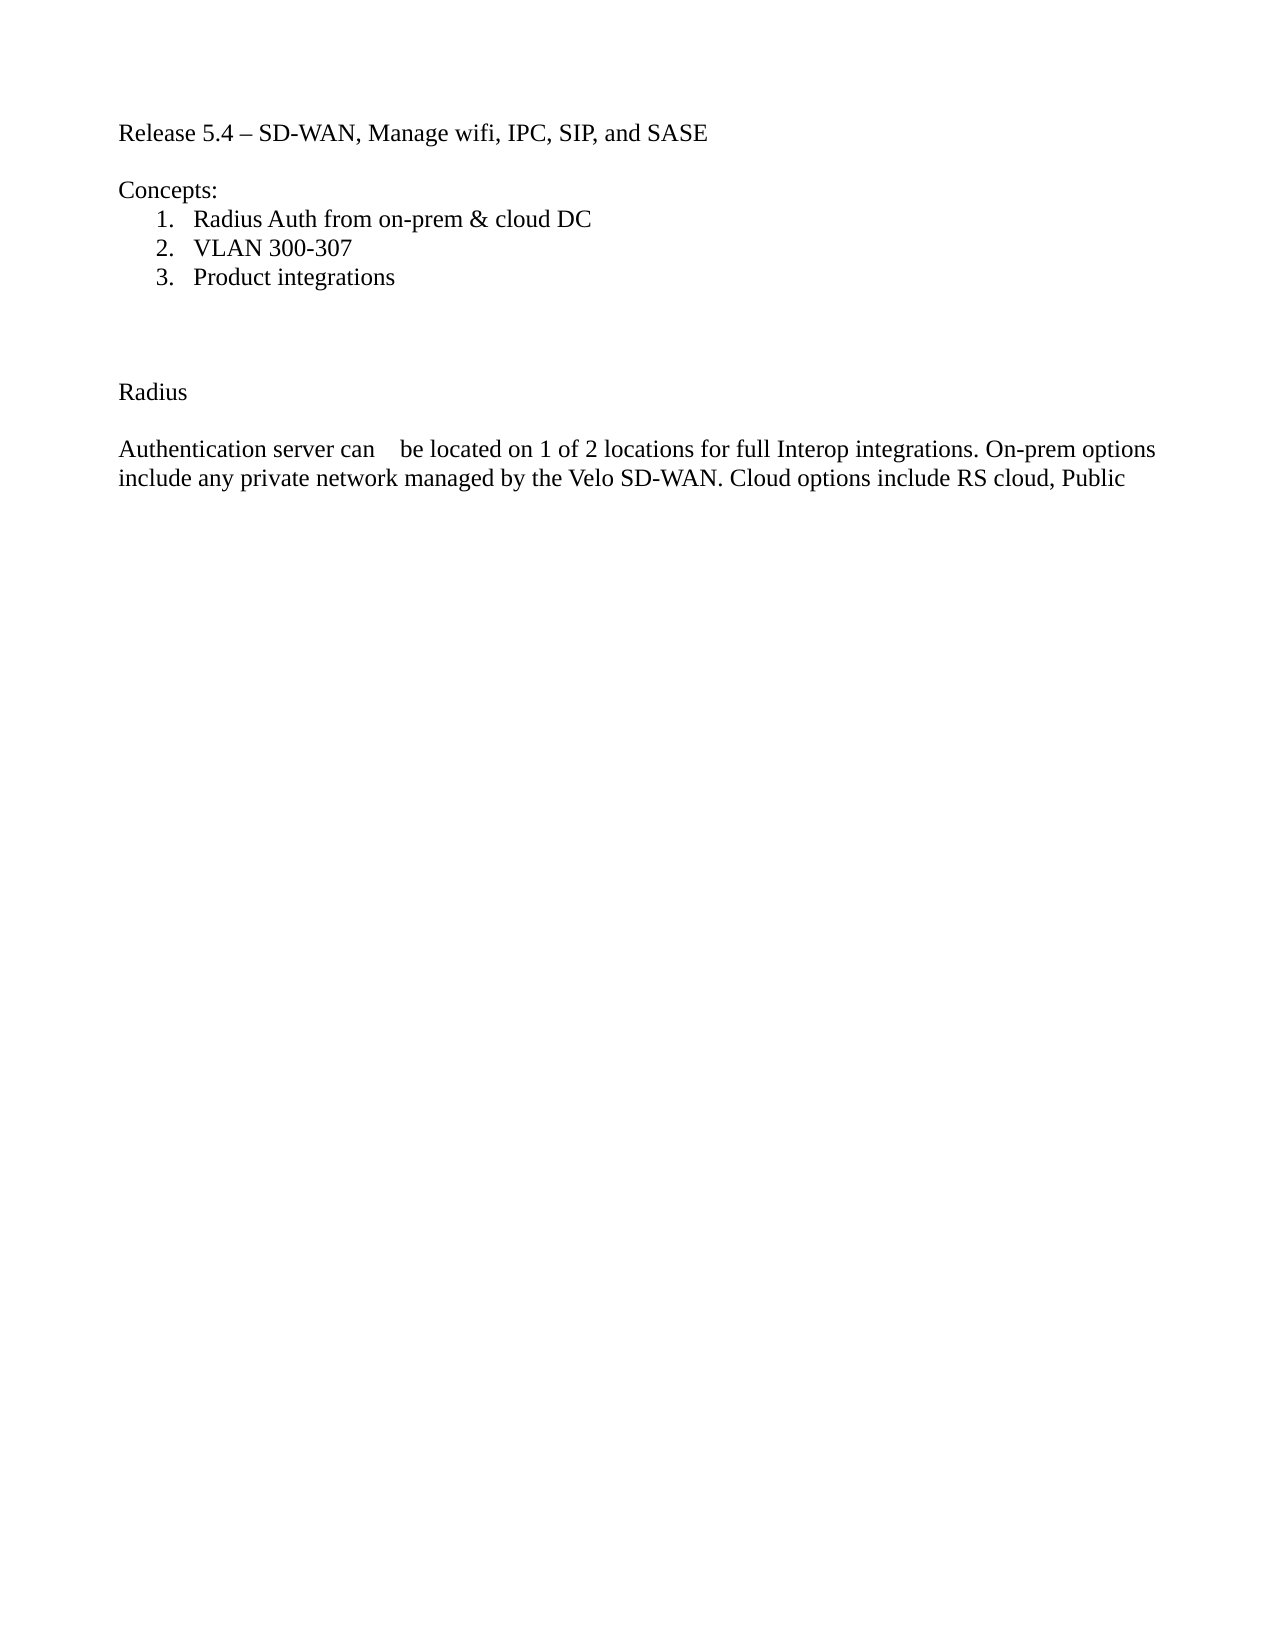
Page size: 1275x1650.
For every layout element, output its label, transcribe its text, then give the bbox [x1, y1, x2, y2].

list Radius Auth from on-prem & cloud DC [156, 204, 1157, 233]
text Radius [118, 377, 1157, 406]
list VLAN 300-307 [156, 233, 1157, 262]
list Product integrations [156, 262, 1157, 291]
text Concepts: [118, 176, 1157, 204]
text Authentication server can be located on 1 of 2 locations for full Interop integrations. On-prem options include any private network managed by the Velo SD-WAN. Cloud options include RS cloud, Public [118, 434, 1157, 492]
text Release 5.4 – SD-WAN, Manage wifi, IPC, SIP, and SASE [118, 118, 1157, 147]
